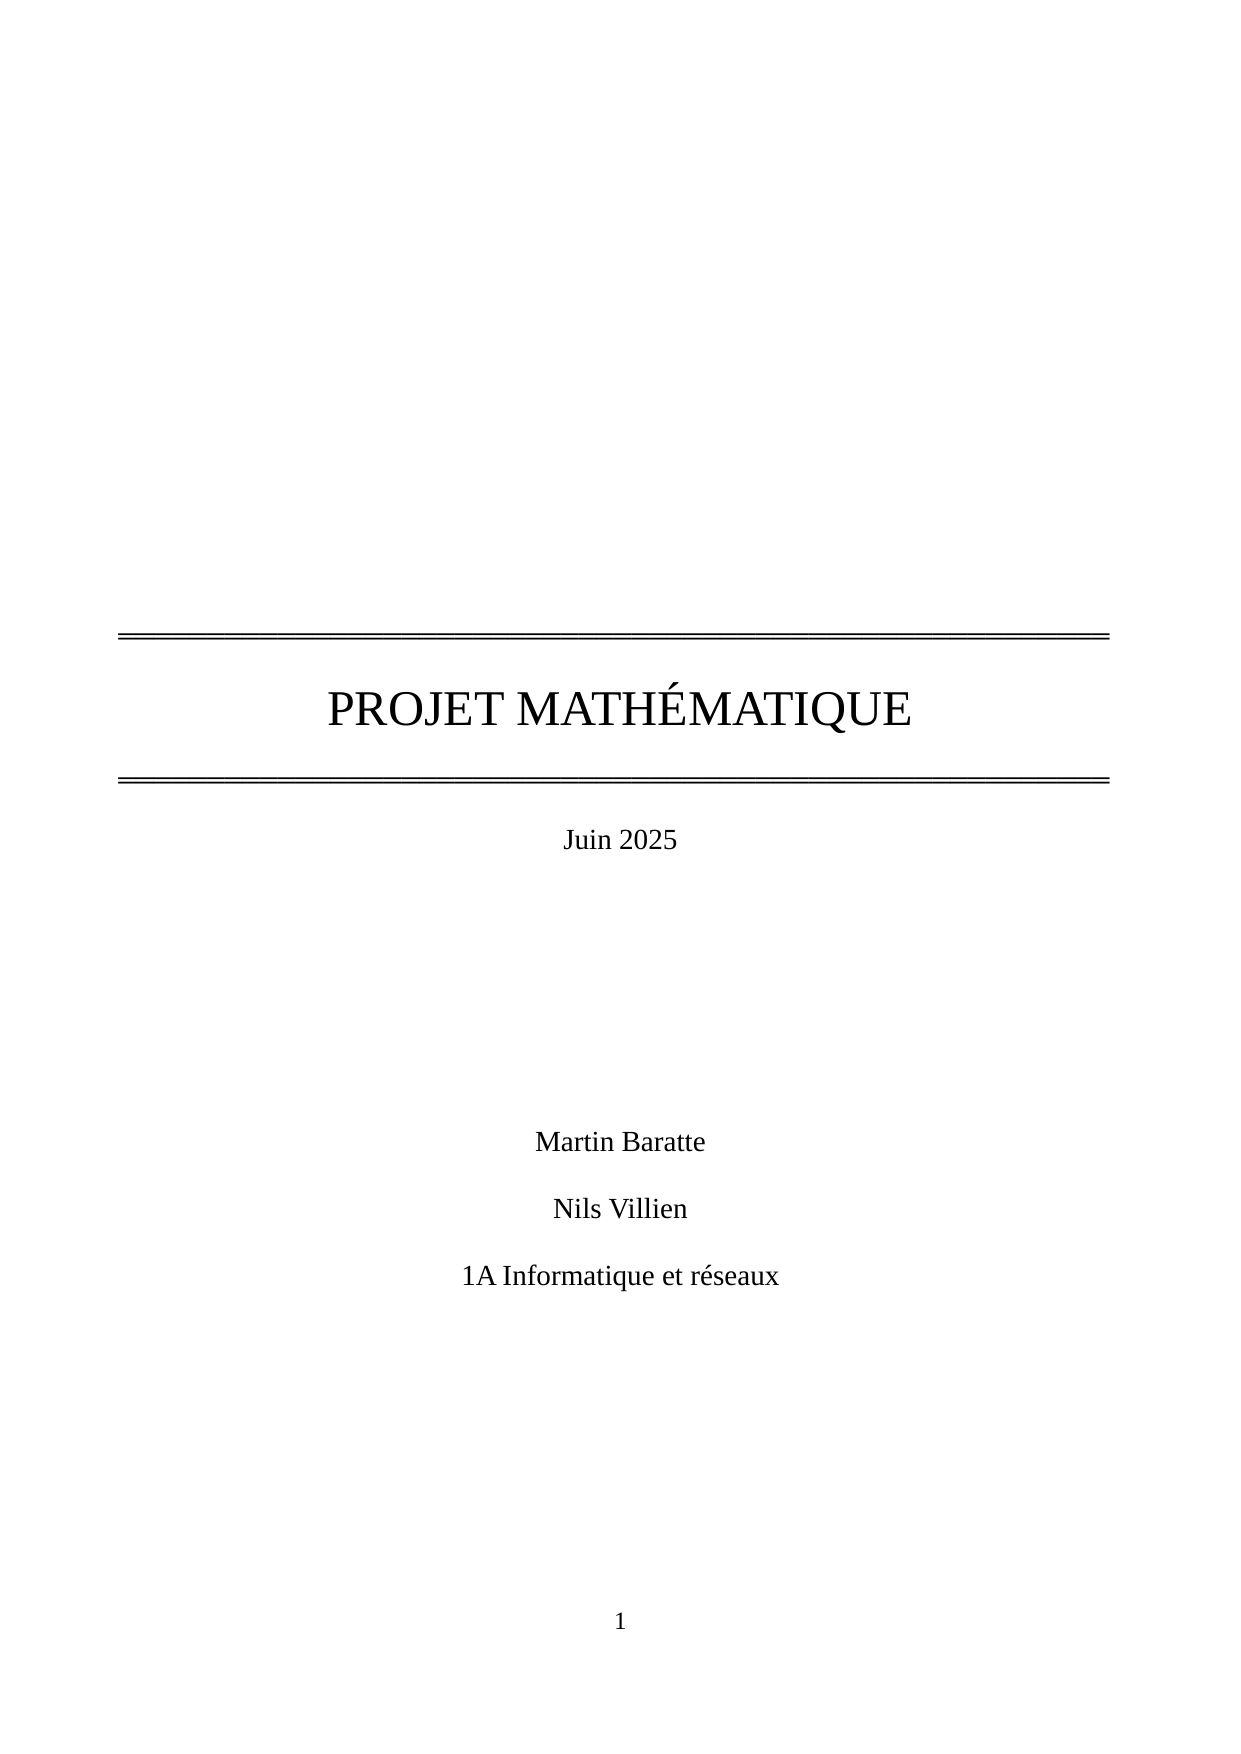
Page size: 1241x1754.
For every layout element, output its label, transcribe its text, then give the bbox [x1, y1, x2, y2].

text 1A Informatique et réseaux [118, 1258, 1122, 1292]
text PROJET MATHÉMATIQUE [118, 679, 1122, 736]
text Martin Baratte [118, 1124, 1122, 1158]
text Juin 2025 [118, 822, 1122, 856]
text ════════════════════════════════════════════════════════ [118, 621, 1122, 650]
text ════════════════════════════════════════════════════════ [118, 765, 1122, 794]
text Nils Villien [118, 1191, 1122, 1225]
